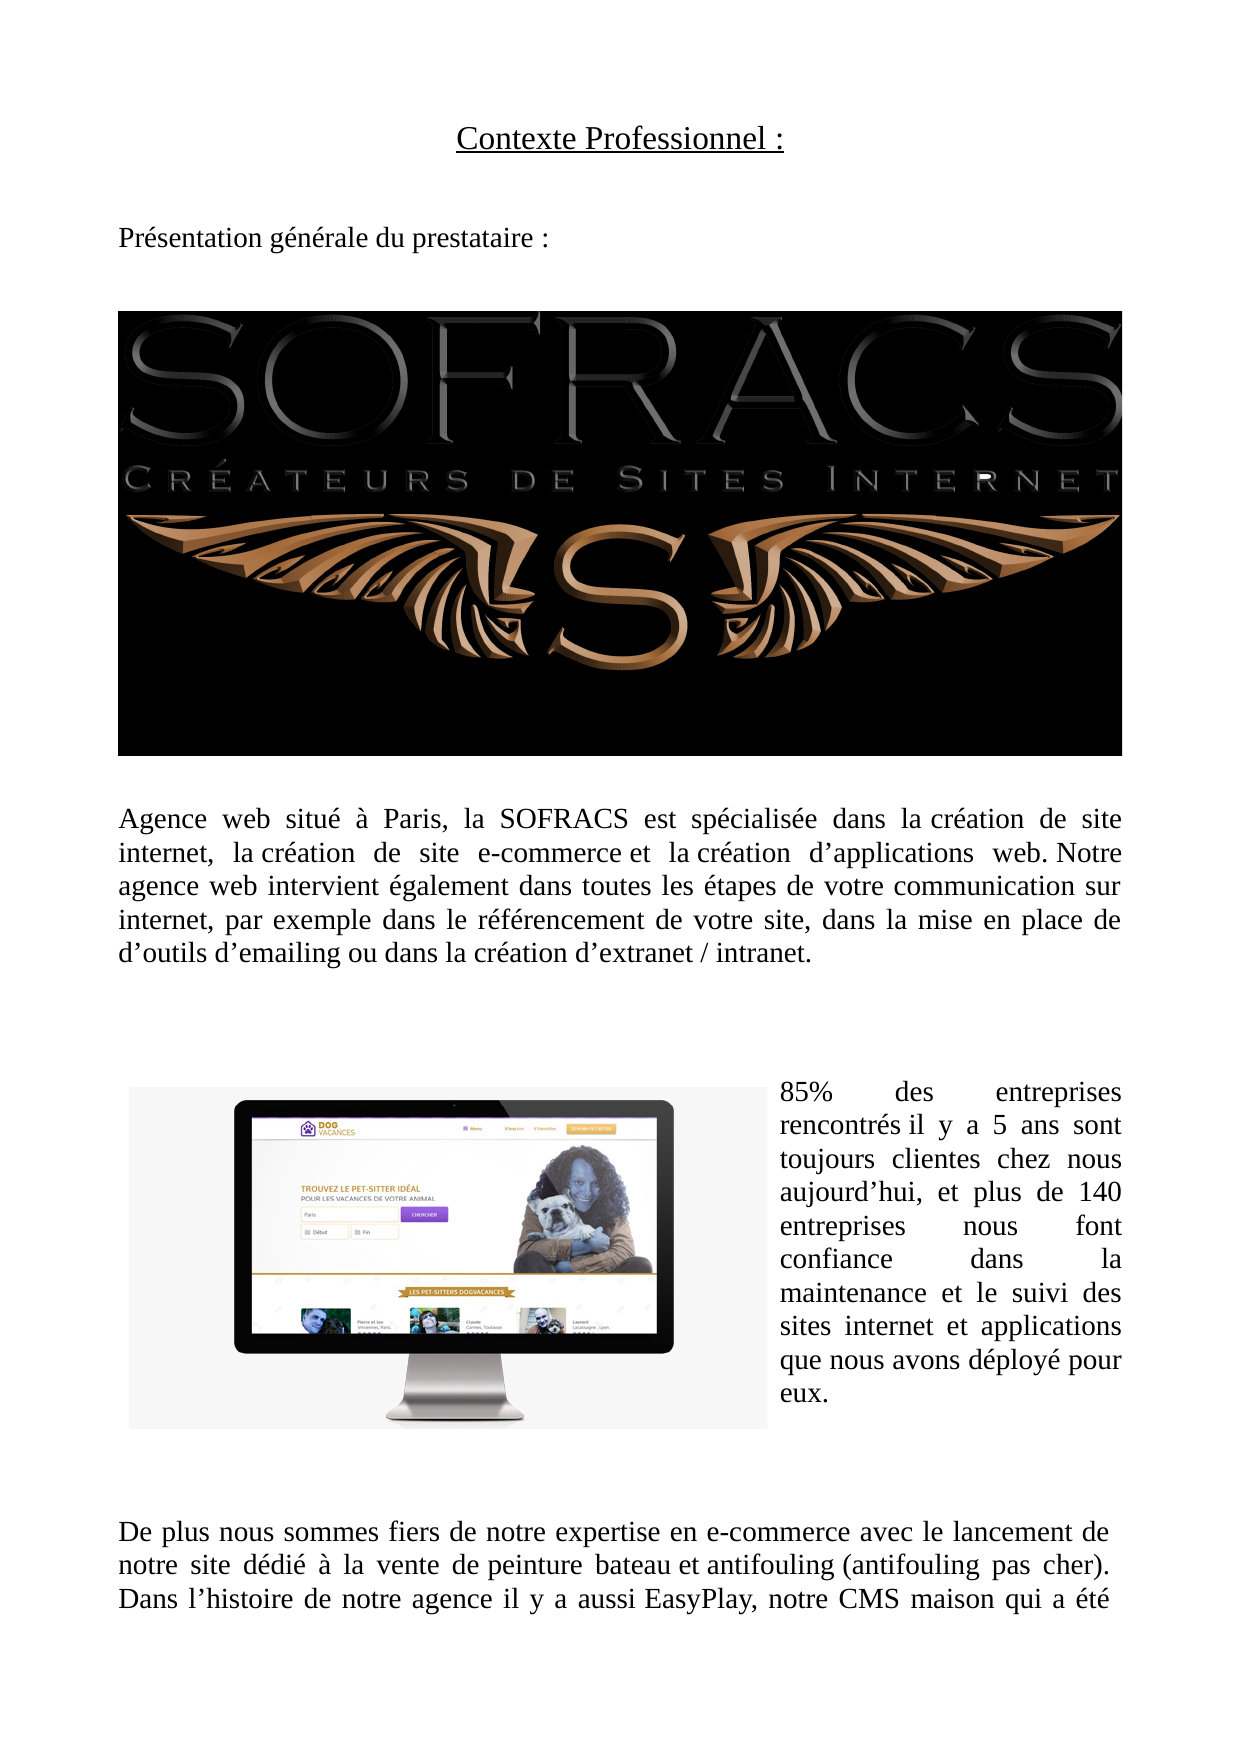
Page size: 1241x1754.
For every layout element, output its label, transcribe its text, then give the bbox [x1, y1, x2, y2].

text Agence web situé à Paris, la SOFRACS est spécialisée dans la création de site internet, la création de site e-commerce et la création d’applications web. Notre agence web intervient également dans toutes les étapes de votre communication sur internet, par exemple dans le référencement de votre site, dans la mise en place de d’outils d’emailing ou dans la création d’extranet / intranet. [118, 801, 1122, 969]
picture [118, 311, 1123, 756]
text 85% des entreprises rencontrés il y a 5 ans sont toujours clientes chez nous aujourd’hui, et plus de 140 entreprises nous font confiance dans la maintenance et le suivi des sites internet et applications que nous avons déployé pour eux. [130, 1074, 1122, 1409]
text De plus nous sommes fiers de notre expertise en e-commerce avec le lancement de notre site dédié à la vente de peinture bateau et antifouling (antifouling pas cher). Dans l’histoire de notre agence il y a aussi EasyPlay, notre CMS maison qui a été [118, 1514, 1110, 1614]
text Contexte Professionnel : [118, 118, 1122, 156]
text Présentation générale du prestataire : [118, 220, 1122, 253]
picture [128, 1087, 768, 1429]
